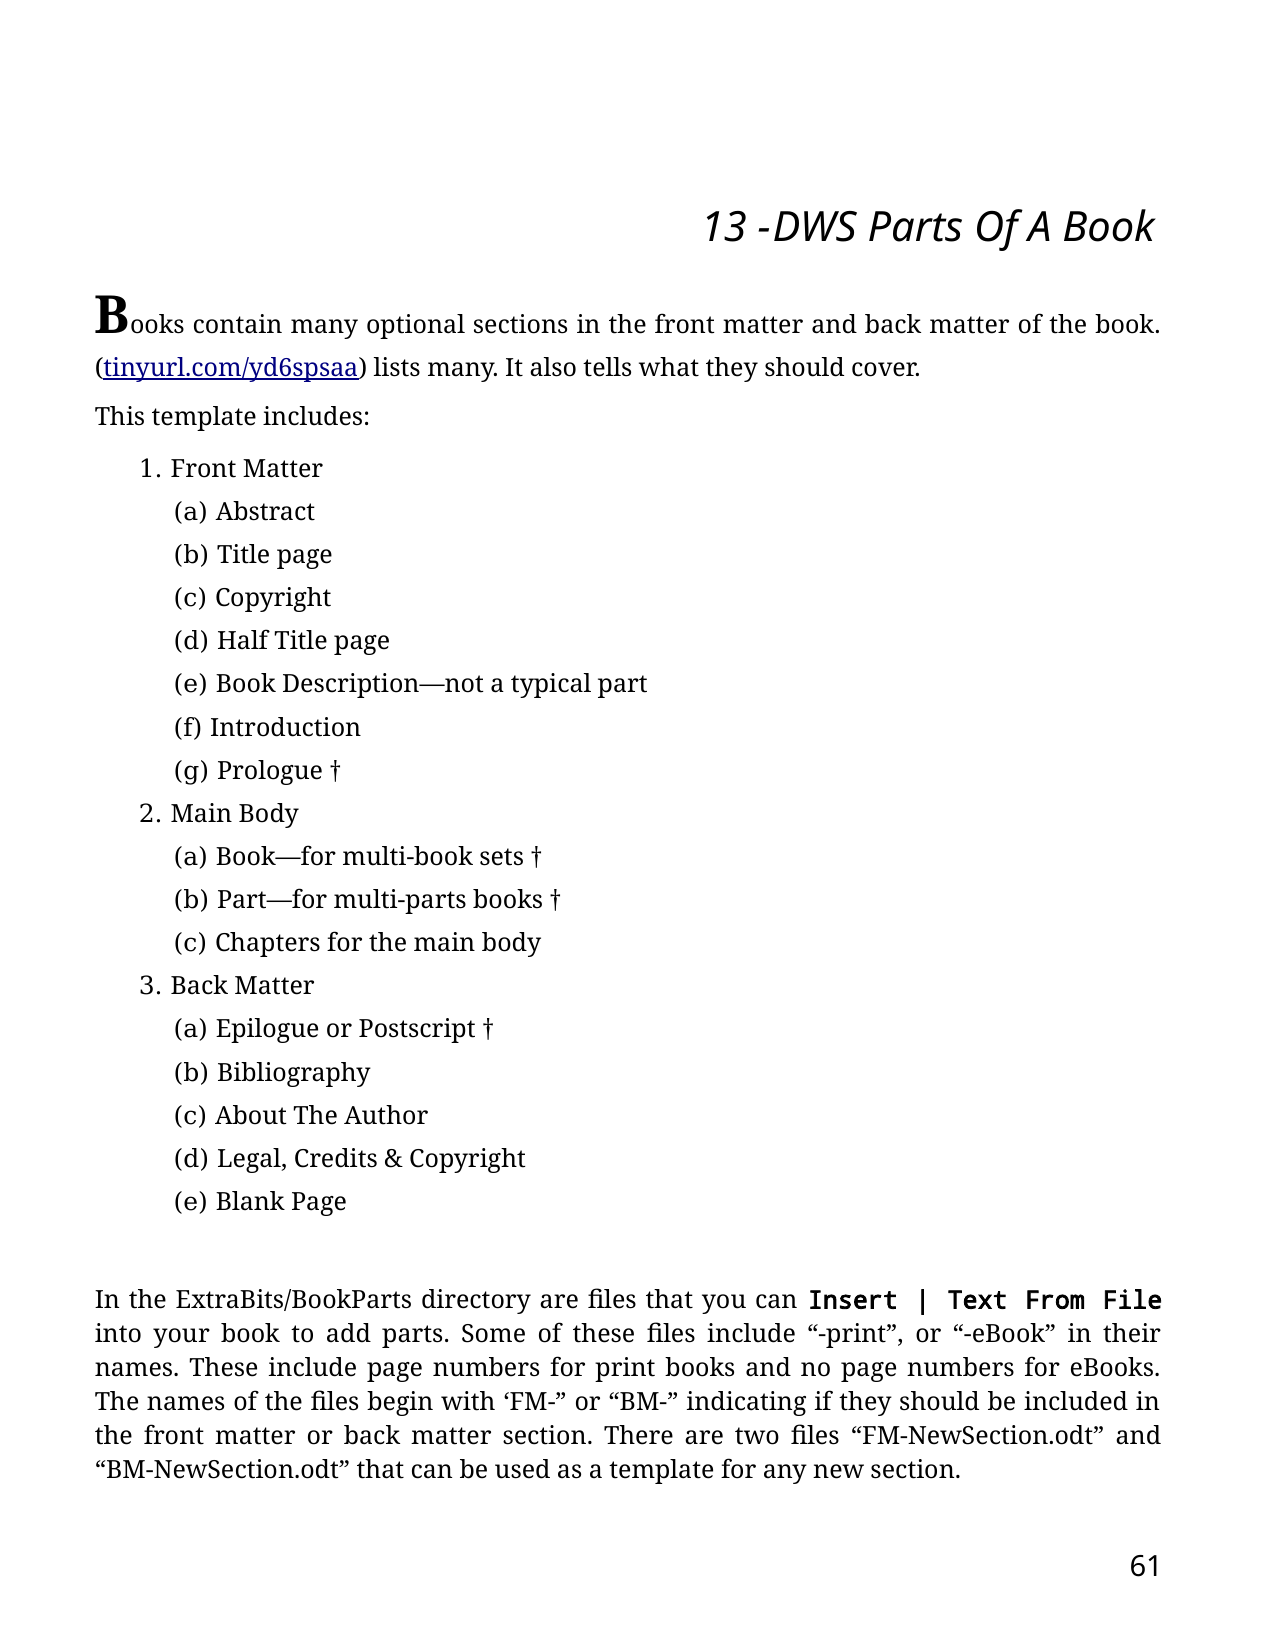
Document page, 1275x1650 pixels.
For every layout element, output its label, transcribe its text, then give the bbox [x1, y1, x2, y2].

list Part—for multi-parts books † [165, 882, 1162, 916]
list About The Author [165, 1097, 1162, 1131]
text In the ExtraBits/BookParts directory are files that you can Insert | Text From File into your book to add parts. Some of these files include “-print”, or “-eBook” in their names. These include page numbers for print books and no page numbers for eBooks. The names of the files begin with ‘FM-” or “BM-” indicating if they should be included in the front matter or back matter section. There are two files “FM-NewSection.odt” and “BM-NewSection.odt” that can be used as a template for any new section. [94, 1282, 1162, 1486]
list Introduction [165, 709, 1162, 743]
list Copyright [165, 580, 1162, 614]
list Epilogue or Postscript † [165, 1011, 1162, 1045]
list Legal, Credits & Copyright [165, 1141, 1162, 1174]
list Blank Page [165, 1184, 1162, 1218]
text This template includes: [94, 398, 1162, 432]
list Abstract [165, 494, 1162, 528]
list Prologue † [165, 752, 1162, 786]
list Back Matter [131, 968, 1162, 1002]
subtitle DWS Parts Of A Book [94, 194, 1162, 257]
text Books contain many optional sections in the front matter and back matter of the book. (tinyurl.com/yd6spsaa) lists many. It also tells what they should cover. [94, 278, 1162, 383]
list Half Title page [165, 623, 1162, 657]
list Front Matter [131, 451, 1162, 484]
list Title page [165, 537, 1162, 571]
list Bibliography [165, 1054, 1162, 1088]
list Book Description—not a typical part [165, 666, 1162, 700]
list Book—for multi-book sets † [165, 839, 1162, 873]
list Main Body [131, 796, 1162, 829]
list Chapters for the main body [165, 925, 1162, 959]
